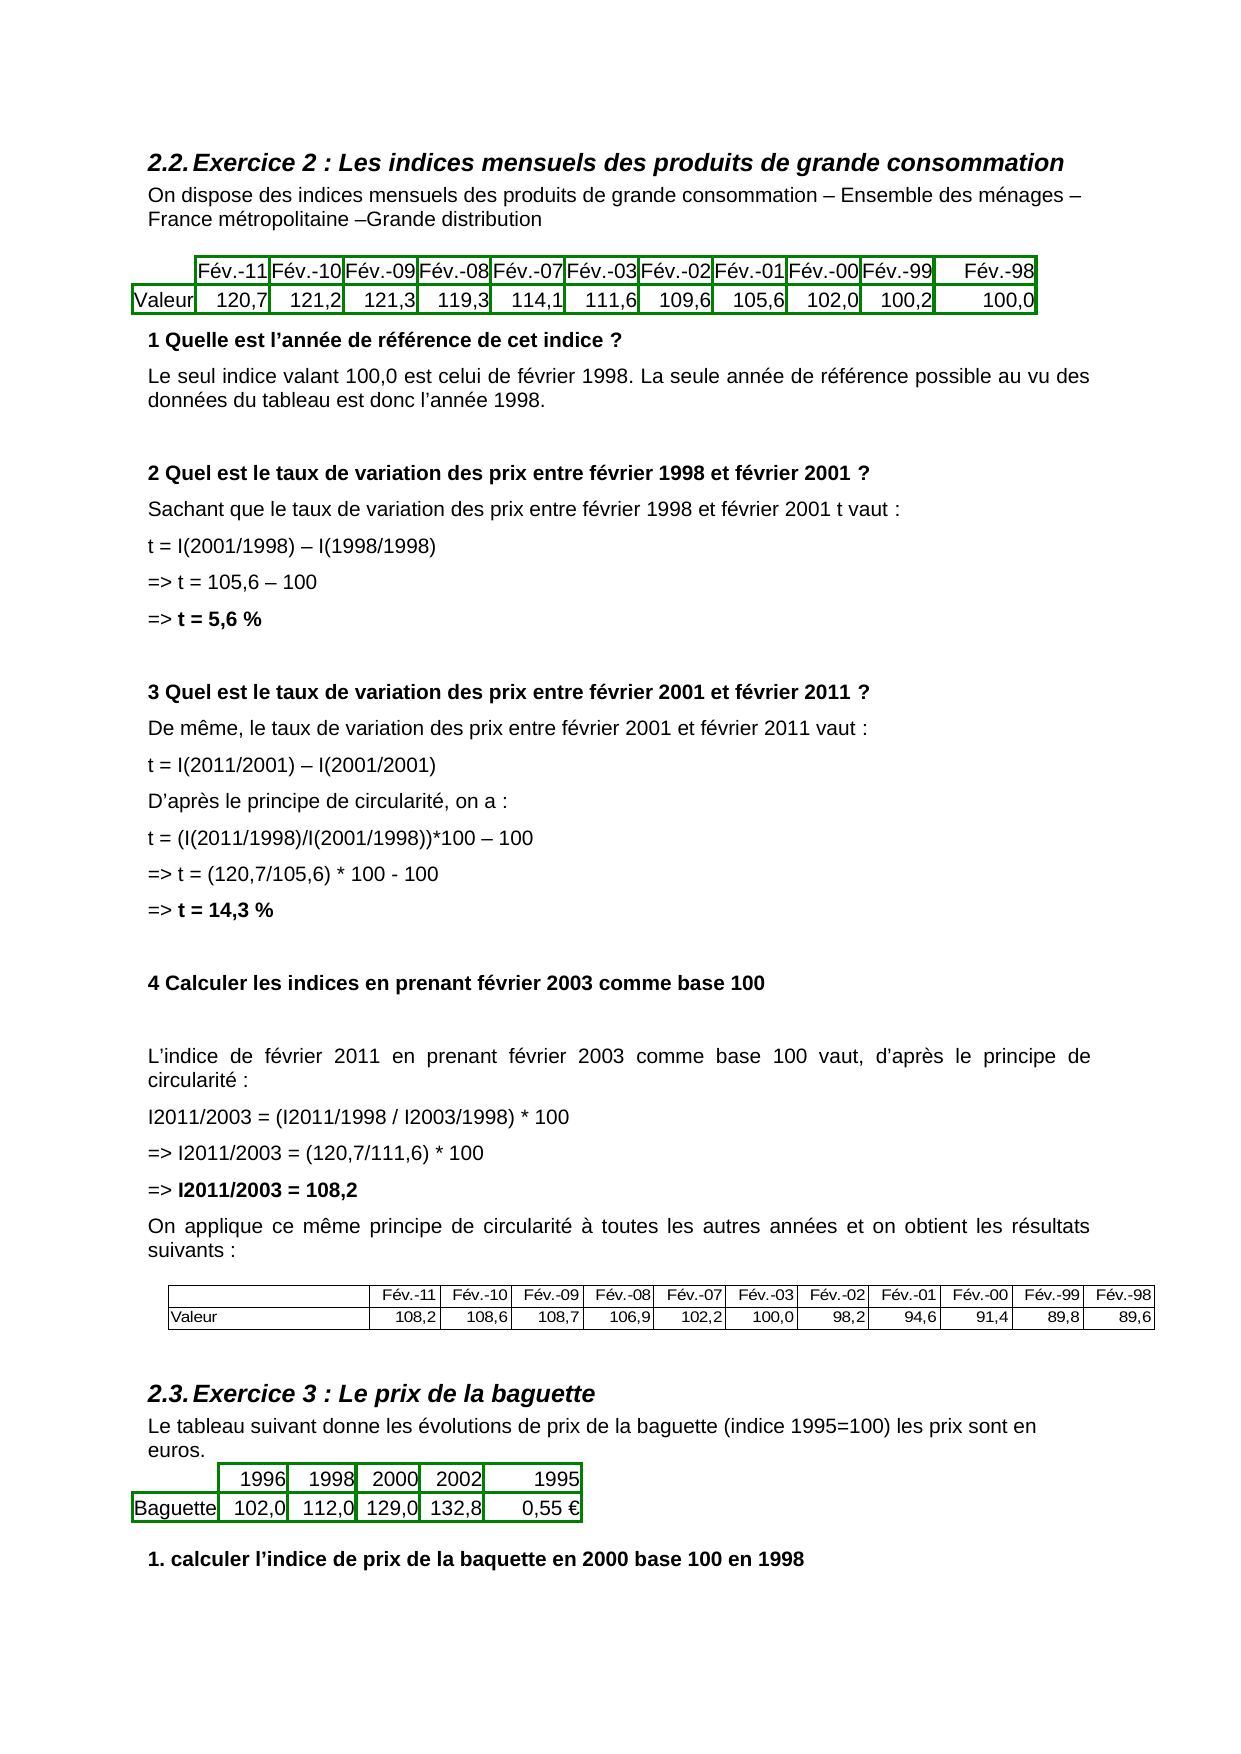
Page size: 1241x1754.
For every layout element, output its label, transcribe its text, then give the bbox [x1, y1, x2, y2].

table_header Fév.-11 [197, 258, 268, 283]
text I2011/2003 = (I2011/1998 / I2003/1998) * 100 [148, 1104, 1093, 1128]
table_cell 121,2 [271, 286, 342, 312]
table_header 2002 [421, 1465, 482, 1491]
table_cell 119,3 [419, 286, 489, 312]
table_cell 109,6 [640, 286, 711, 312]
table_cell 102,0 [788, 286, 859, 312]
text Le tableau suivant donne les évolutions de prix de la baguette (indice 1995=100) les prix sont en euros. [148, 1414, 1093, 1462]
table_header Fév.-98 [936, 258, 1034, 283]
text => t = (120,7/105,6) * 100 - 100 [148, 862, 1093, 886]
table_cell 129,0 [358, 1494, 418, 1519]
text 2 Quel est le taux de variation des prix entre février 1998 et février 2001 ? [148, 461, 1093, 485]
text Le seul indice valant 100,0 est celui de février 1998. La seule année de référence possible au vu des données du tableau est donc l’année 1998. [148, 364, 1093, 412]
subtitle Exercice 2 : Les indices mensuels des produits de grande consommation [148, 148, 1093, 176]
table_cell 105,6 [714, 286, 785, 312]
table_cell 112,0 [289, 1494, 354, 1519]
text De même, le taux de variation des prix entre février 2001 et février 2011 vaut : [148, 716, 1093, 740]
text D’après le principe de circularité, on a : [148, 789, 1093, 813]
text => I2011/2003 = 108,2 [148, 1177, 1093, 1201]
text => t = 5,6 % [148, 607, 1093, 631]
text Sachant que le taux de variation des prix entre février 1998 et février 2001 t vaut : [148, 497, 1093, 521]
text => t = 14,3 % [148, 898, 1093, 922]
table_header [132, 1462, 217, 1491]
text L’indice de février 2011 en prenant février 2003 comme base 100 vaut, d’après le principe de circularité : [148, 1044, 1093, 1092]
table_cell 0,55 € [485, 1494, 580, 1519]
table_cell 114,1 [492, 286, 563, 312]
table_cell 100,2 [862, 286, 932, 312]
text 4 Calculer les indices en prenant février 2003 comme base 100 [148, 971, 1093, 995]
table_header Fév.-07 [492, 258, 563, 283]
text t = (I(2011/1998)/I(2001/1998))*100 – 100 [148, 825, 1093, 849]
table_header Fév.-10 [271, 258, 342, 283]
text 1 Quelle est l’année de référence de cet indice ? [148, 327, 1093, 351]
table_header 1995 [485, 1465, 580, 1491]
text 3 Quel est le taux de variation des prix entre février 2001 et février 2011 ? [148, 679, 1093, 703]
table_cell 100,0 [936, 286, 1034, 312]
table_cell 132,8 [421, 1494, 482, 1519]
text => I2011/2003 = (120,7/111,6) * 100 [148, 1141, 1093, 1165]
table_header 1998 [289, 1465, 354, 1491]
table_header Fév.-08 [419, 258, 489, 283]
table_header 2000 [358, 1465, 418, 1491]
table_header [132, 255, 194, 283]
text => t = 105,6 – 100 [148, 570, 1093, 594]
table_header Fév.-01 [714, 258, 785, 283]
table_cell Valeur [134, 286, 194, 312]
text t = I(2001/1998) – I(1998/1998) [148, 534, 1093, 558]
text 1. calculer l’indice de prix de la baquette en 2000 base 100 en 1998 [148, 1547, 1093, 1571]
table_cell 121,3 [345, 286, 416, 312]
text On dispose des indices mensuels des produits de grande consommation – Ensemble des ménages – France métropolitaine –Grande distribution [148, 183, 1093, 231]
table_header Fév.-99 [862, 258, 932, 283]
table_header Fév.-00 [788, 258, 859, 283]
table_header Fév.-02 [640, 258, 711, 283]
table_header Fév.-09 [345, 258, 416, 283]
table_cell Baguette [134, 1494, 217, 1519]
table_header 1996 [220, 1465, 286, 1491]
table_header Fév.-03 [566, 258, 637, 283]
text t = I(2011/2001) – I(2001/2001) [148, 752, 1093, 776]
text On applique ce même principe de circularité à toutes les autres années et on obtient les résultats suivants : [148, 1214, 1093, 1262]
table_cell 120,7 [197, 286, 268, 312]
table_cell 102,0 [220, 1494, 286, 1519]
table_cell 111,6 [566, 286, 637, 312]
subtitle Exercice 3 : Le prix de la baguette [148, 1379, 1093, 1408]
